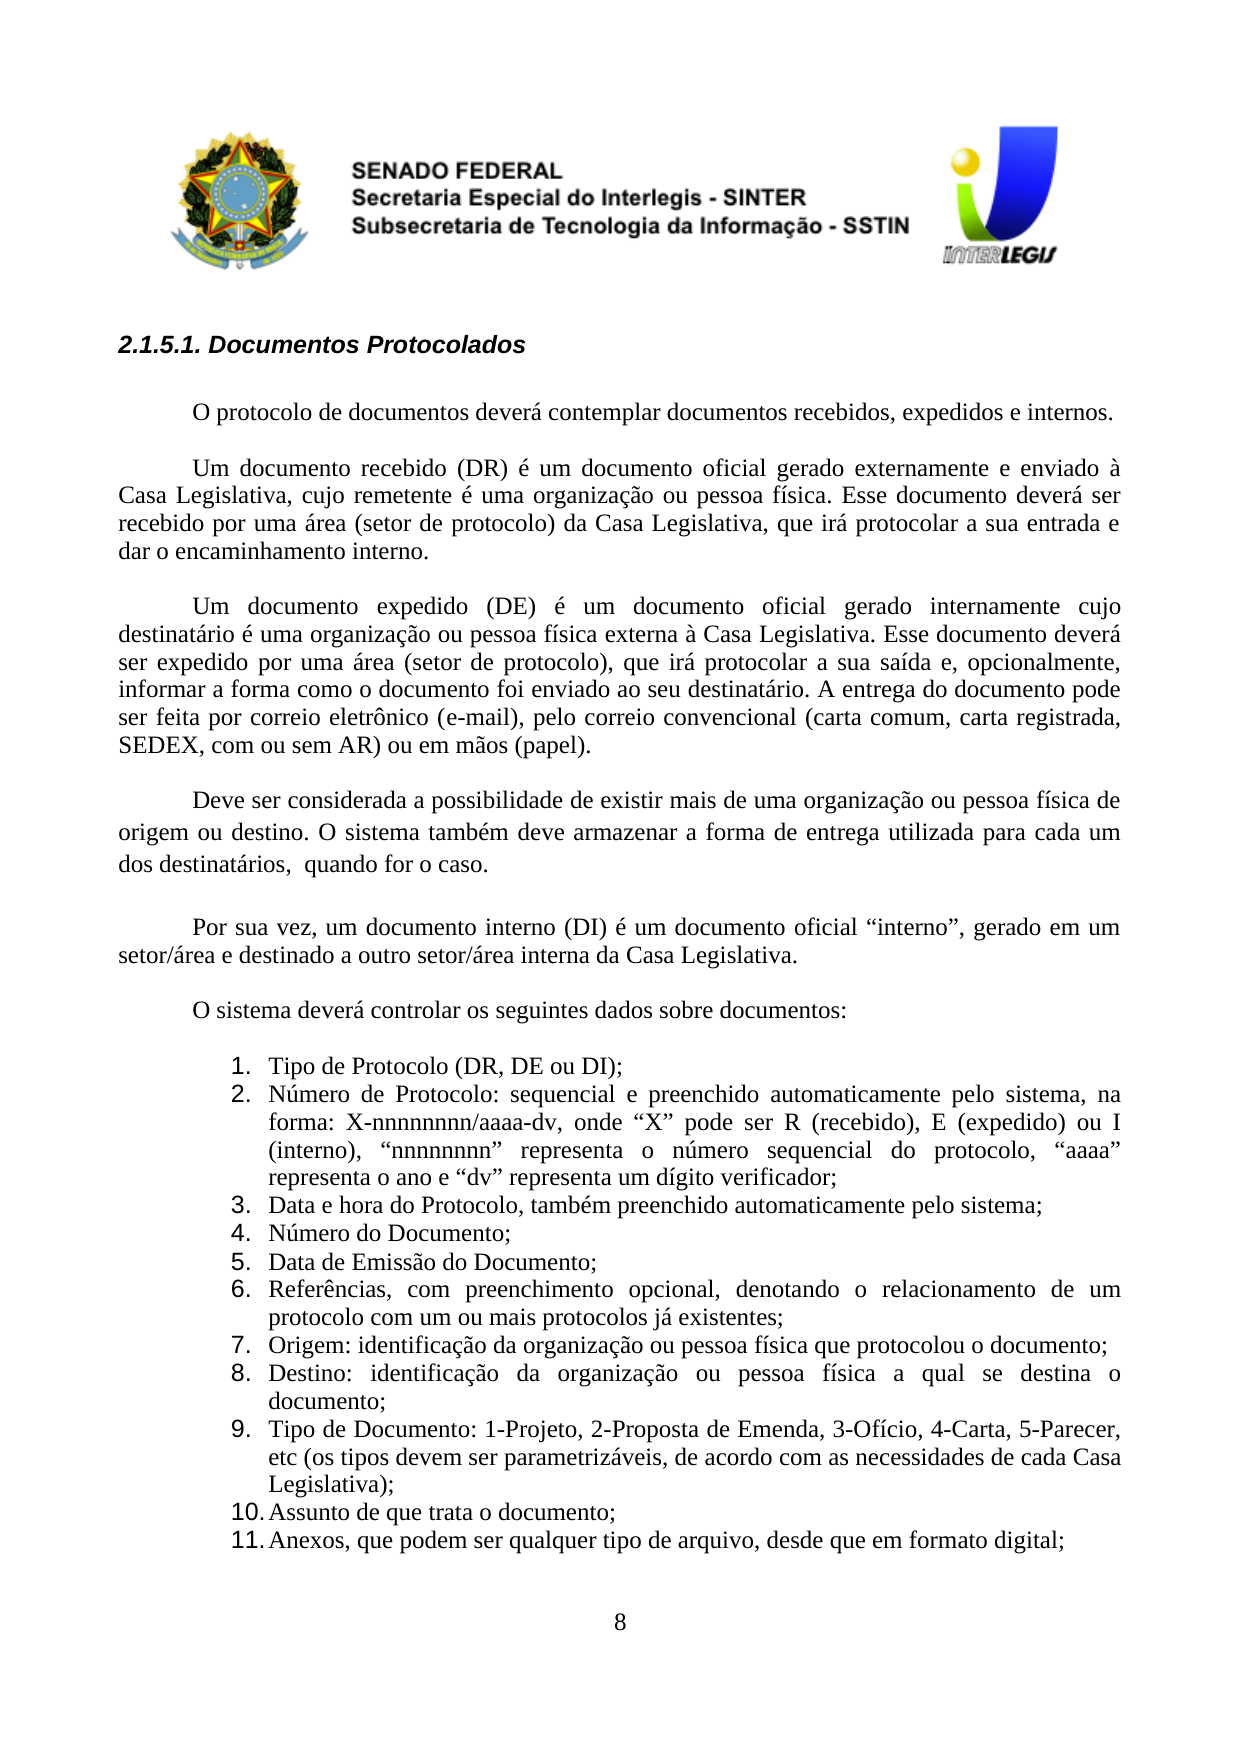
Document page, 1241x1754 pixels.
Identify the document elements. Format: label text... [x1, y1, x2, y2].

list Tipo de Documento: 1-Projeto, 2-Proposta de Emenda, 3-Ofício, 4-Carta, 5-Parecer, etc (os tipos devem ser parametrizáveis, de acordo com as necessidades de cada Casa Legislativa); [231, 1415, 1122, 1498]
list Tipo de Protocolo (DR, DE ou DI); [231, 1052, 1122, 1080]
picture [163, 118, 1078, 276]
list Data de Emissão do Documento; [231, 1247, 1122, 1275]
list Referências, com preenchimento opcional, denotando o relacionamento de um protocolo com um ou mais protocolos já existentes; [231, 1275, 1122, 1331]
list Número do Documento; [231, 1219, 1122, 1247]
list Assunto de que trata o documento; [231, 1498, 1122, 1526]
subtitle 2.1.5.1. Documentos Protocolados [118, 330, 1122, 358]
text Um documento expedido (DE) é um documento oficial gerado internamente cujo destinatário é uma organização ou pessoa física externa à Casa Legislativa. Esse documento deverá ser expedido por uma área (setor de protocolo), que irá protocolar a sua saída e, opcionalmente, informar a forma como o documento foi enviado ao seu destinatário. A entrega do documento pode ser feita por correio eletrônico (e-mail), pelo correio convencional (carta comum, carta registrada, SEDEX, com ou sem AR) ou em mãos (papel). [118, 592, 1122, 759]
text O protocolo de documentos deverá contemplar documentos recebidos, expedidos e internos. [118, 398, 1122, 426]
text O sistema deverá controlar os seguintes dados sobre documentos: [118, 997, 1122, 1024]
text Deve ser considerada a possibilidade de existir mais de uma organização ou pessoa física de origem ou destino. O sistema também deve armazenar a forma de entrega utilizada para cada um dos destinatários, quando for o caso. [118, 786, 1122, 878]
list Destino: identificação da organização ou pessoa física a qual se destina o documento; [231, 1359, 1122, 1415]
list Origem: identificação da organização ou pessoa física que protocolou o documento; [231, 1331, 1122, 1359]
text Um documento recebido (DR) é um documento oficial gerado externamente e enviado à Casa Legislativa, cujo remetente é uma organização ou pessoa física. Esse documento deverá ser recebido por uma área (setor de protocolo) da Casa Legislativa, que irá protocolar a sua entrada e dar o encaminhamento interno. [118, 454, 1122, 565]
list Número de Protocolo: sequencial e preenchido automaticamente pelo sistema, na forma: X-nnnnnnnn/aaaa-dv, onde “X” pode ser R (recebido), E (expedido) ou I (interno), “nnnnnnnn” representa o número sequencial do protocolo, “aaaa” representa o ano e “dv” representa um dígito verificador; [231, 1080, 1122, 1191]
list Anexos, que podem ser qualquer tipo de arquivo, desde que em formato digital; [231, 1526, 1122, 1554]
list Data e hora do Protocolo, também preenchido automaticamente pelo sistema; [231, 1191, 1122, 1219]
text Por sua vez, um documento interno (DI) é um documento oficial “interno”, gerado em um setor/área e destinado a outro setor/área interna da Casa Legislativa. [118, 913, 1122, 969]
